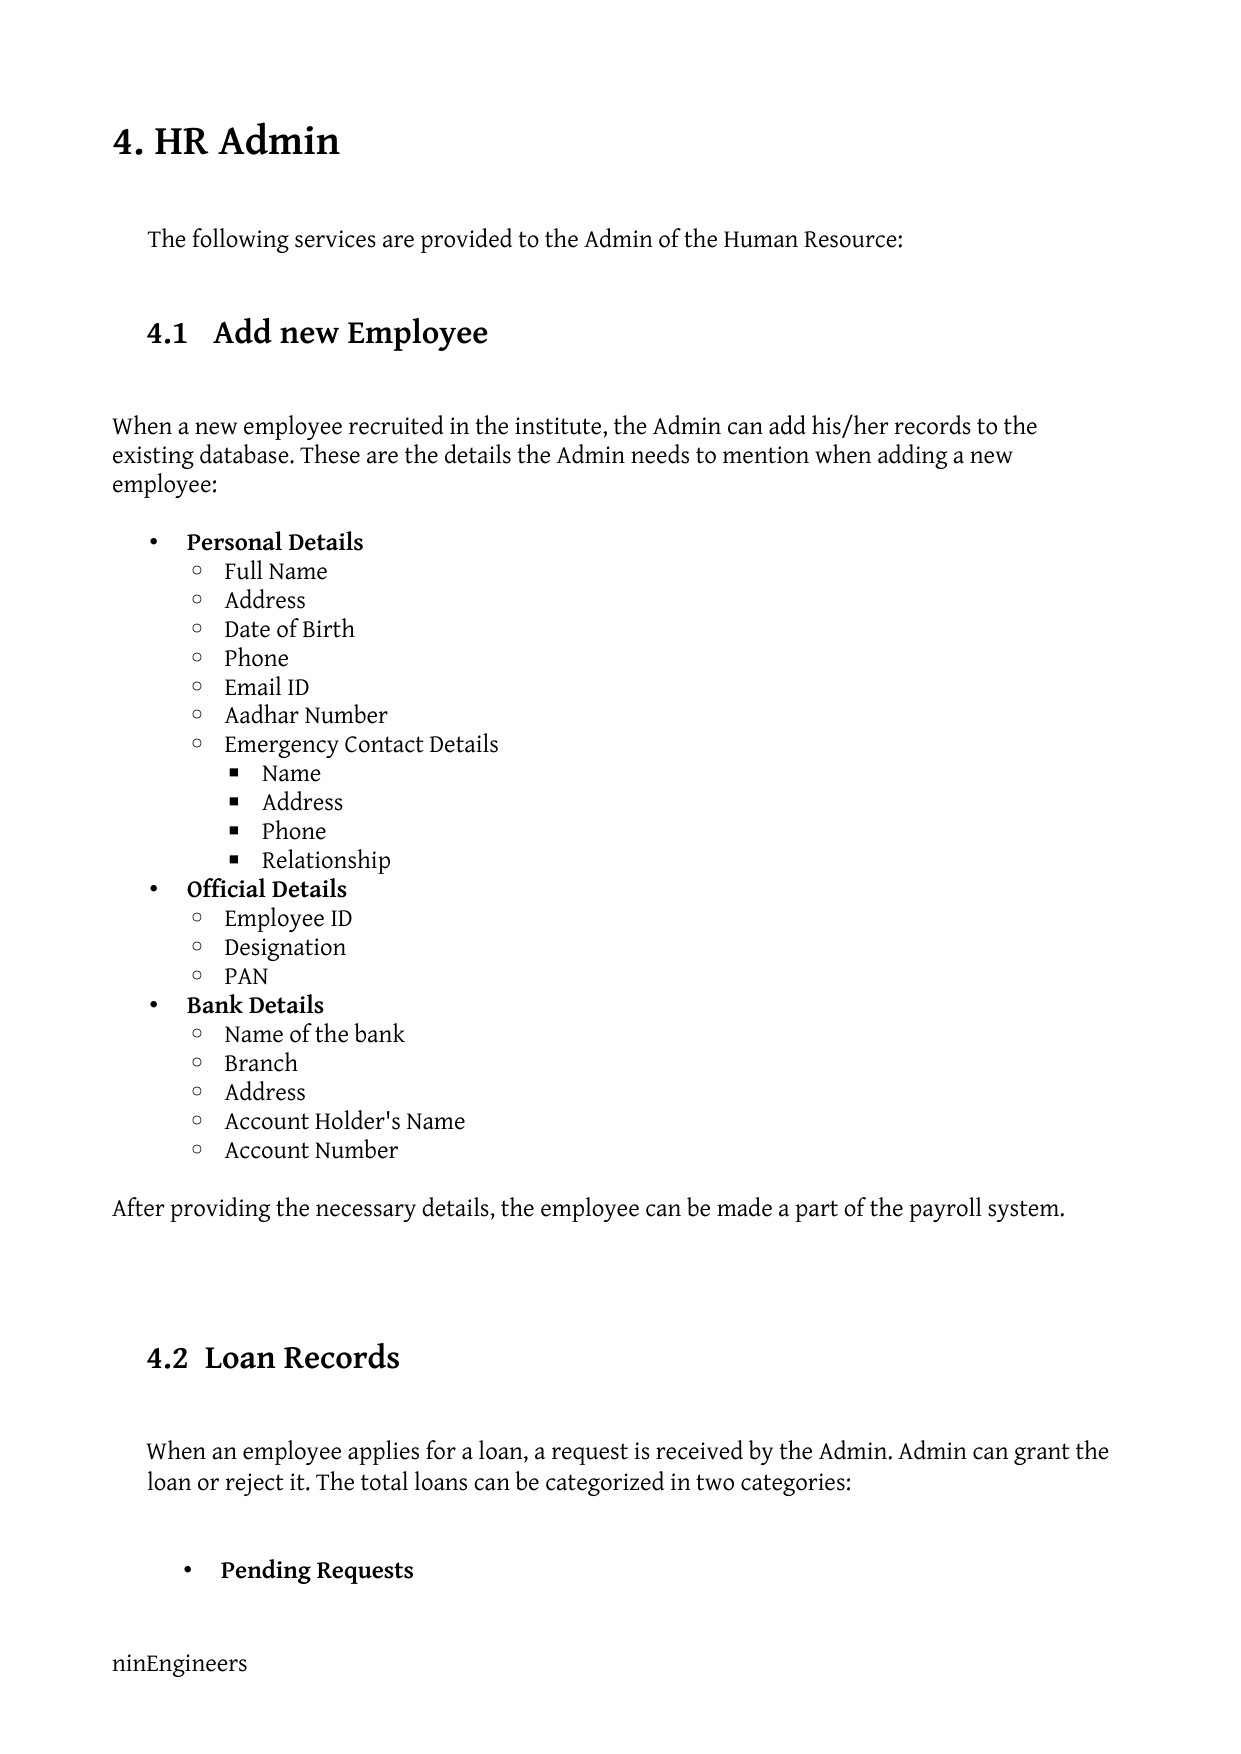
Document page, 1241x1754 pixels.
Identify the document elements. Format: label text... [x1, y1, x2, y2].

list Account Number [187, 1136, 1122, 1165]
list Phone [187, 644, 1122, 673]
list 4.1 Add new Employee [146, 314, 1121, 352]
list Aadhar Number [187, 702, 1122, 731]
list Designation [187, 934, 1122, 963]
list Address [187, 586, 1122, 615]
list Branch [187, 1049, 1122, 1078]
list Name of the bank [187, 1021, 1122, 1049]
list Personal Details [149, 528, 1122, 557]
list Emergency Contact Details [187, 731, 1122, 760]
text 4. HR Admin [112, 118, 1122, 166]
list Bank Details [149, 992, 1122, 1021]
list Date of Birth [187, 615, 1122, 644]
list 4.2 Loan Records [146, 1339, 1121, 1378]
list When an employee applies for a loan, a request is received by the Admin. Admin can grant the loan or reject it. The total loans can be categorized in two categories: [146, 1438, 1121, 1497]
list Address [224, 789, 1122, 818]
text When a new employee recruited in the institute, the Admin can add his/her records to the existing database. These are the details the Admin needs to mention when adding a new employee: [112, 412, 1122, 499]
list Email ID [187, 673, 1122, 702]
list Relationship [224, 847, 1122, 876]
list Pending Requests [183, 1556, 1122, 1585]
list Address [187, 1078, 1122, 1107]
list Account Holder's Name [187, 1107, 1122, 1136]
list PAN [187, 963, 1122, 992]
list Phone [224, 818, 1122, 847]
list Full Name [187, 557, 1122, 586]
text The following services are provided to the Admin of the Human Resource: [147, 226, 1122, 254]
list Official Details [149, 876, 1122, 905]
list Name [224, 760, 1122, 789]
list Employee ID [187, 905, 1122, 934]
text After providing the necessary details, the employee can be made a part of the payroll system. [112, 1194, 1122, 1223]
